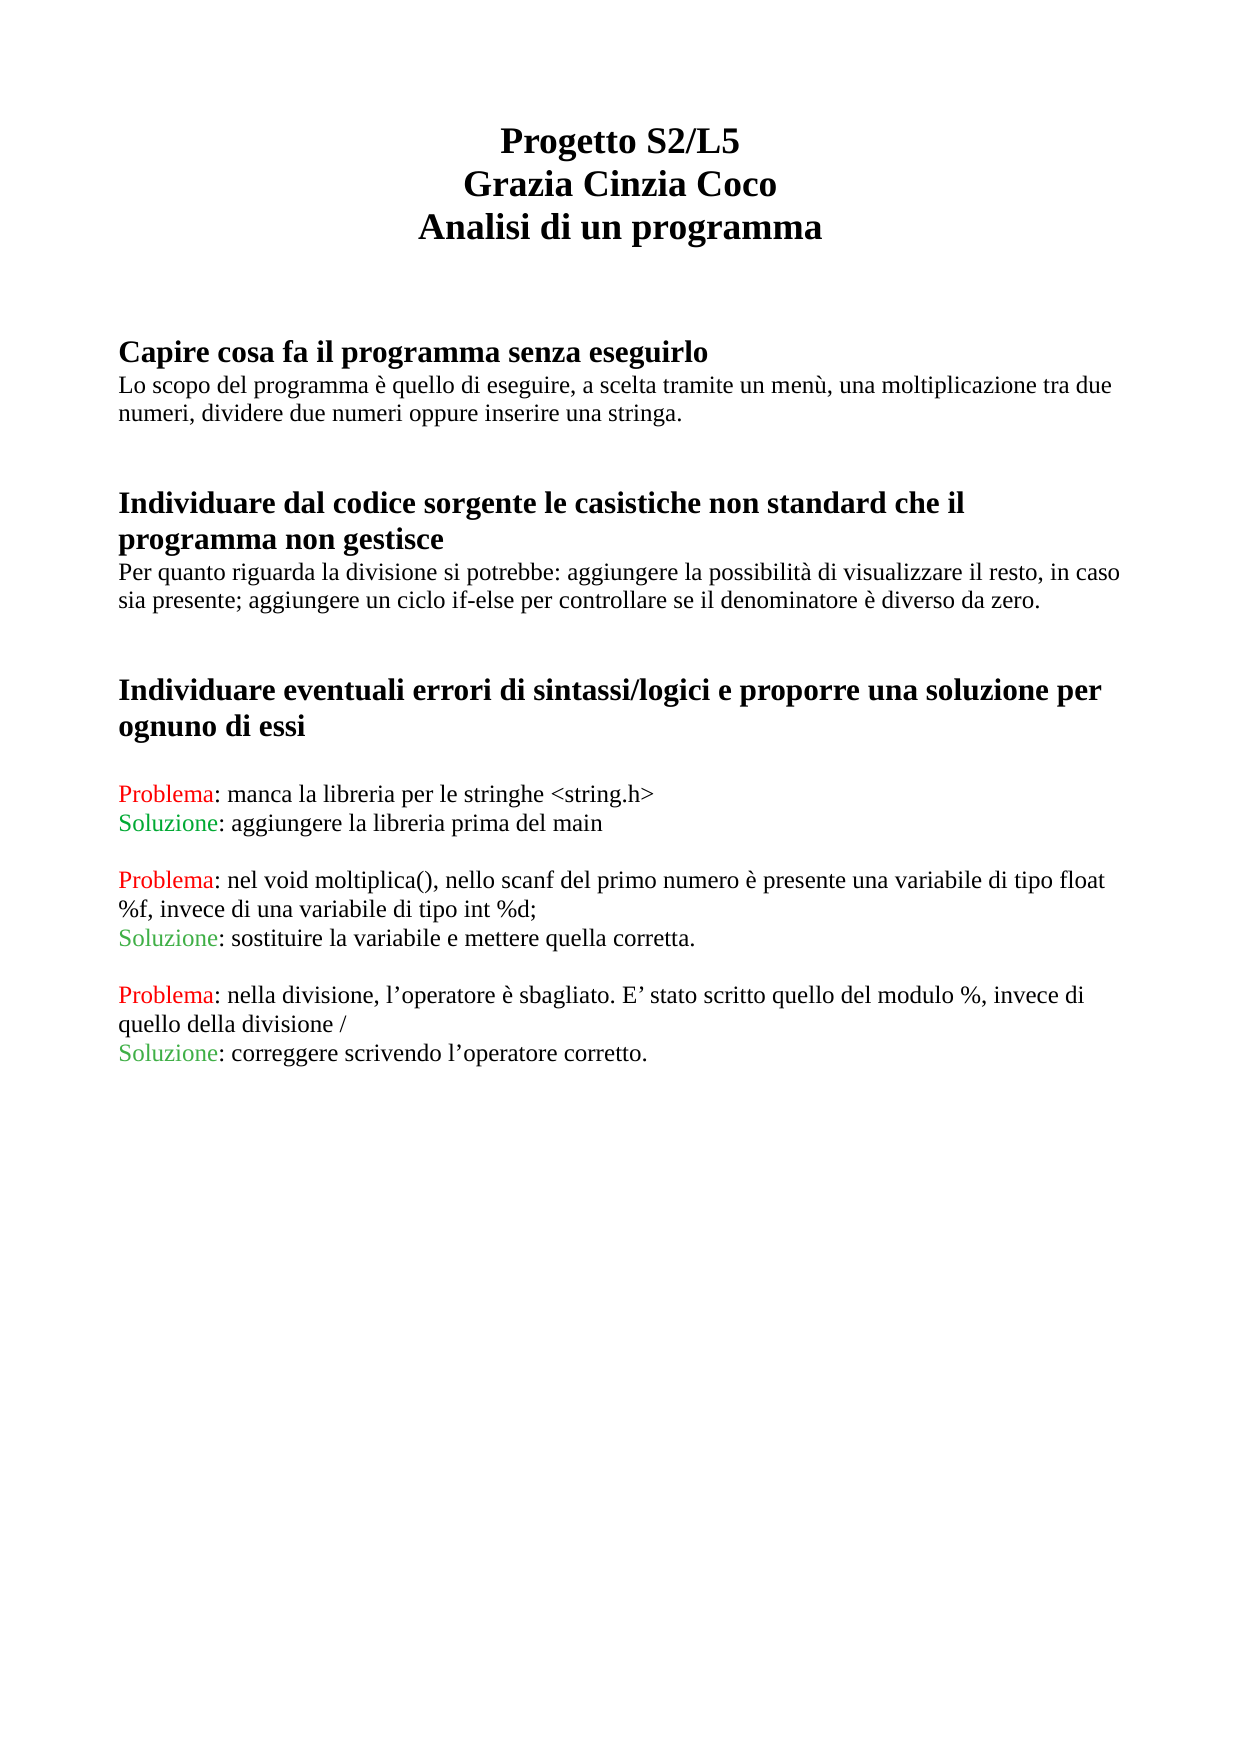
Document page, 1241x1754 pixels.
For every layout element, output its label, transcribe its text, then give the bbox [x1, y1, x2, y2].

text Problema: nella divisione, l’operatore è sbagliato. E’ stato scritto quello del modulo %, invece di quello della divisione / [118, 981, 1122, 1038]
text Analisi di un programma [118, 204, 1122, 247]
text Progetto S2/L5 [118, 118, 1122, 161]
text Soluzione: sostituire la variabile e mettere quella corretta. [118, 923, 1122, 952]
text Problema: manca la libreria per le stringhe <string.h> [118, 779, 1122, 808]
text Grazia Cinzia Coco [118, 161, 1122, 204]
text Soluzione: correggere scrivendo l’operatore corretto. [118, 1038, 1122, 1067]
text Individuare dal codice sorgente le casistiche non standard che il programma non gestisce [118, 485, 1122, 557]
text Problema: nel void moltiplica(), nello scanf del primo numero è presente una variabile di tipo float %f, invece di una variabile di tipo int %d; [118, 866, 1122, 923]
text Capire cosa fa il programma senza eseguirlo [118, 334, 1122, 370]
text Soluzione: aggiungere la libreria prima del main [118, 808, 1122, 837]
text Lo scopo del programma è quello di eseguire, a scelta tramite un menù, una moltiplicazione tra due numeri, dividere due numeri oppure inserire una stringa. [118, 370, 1122, 427]
text Per quanto riguarda la divisione si potrebbe: aggiungere la possibilità di visualizzare il resto, in caso sia presente; aggiungere un ciclo if-else per controllare se il denominatore è diverso da zero. [118, 557, 1122, 614]
text Individuare eventuali errori di sintassi/logici e proporre una soluzione per ognuno di essi [118, 672, 1122, 743]
